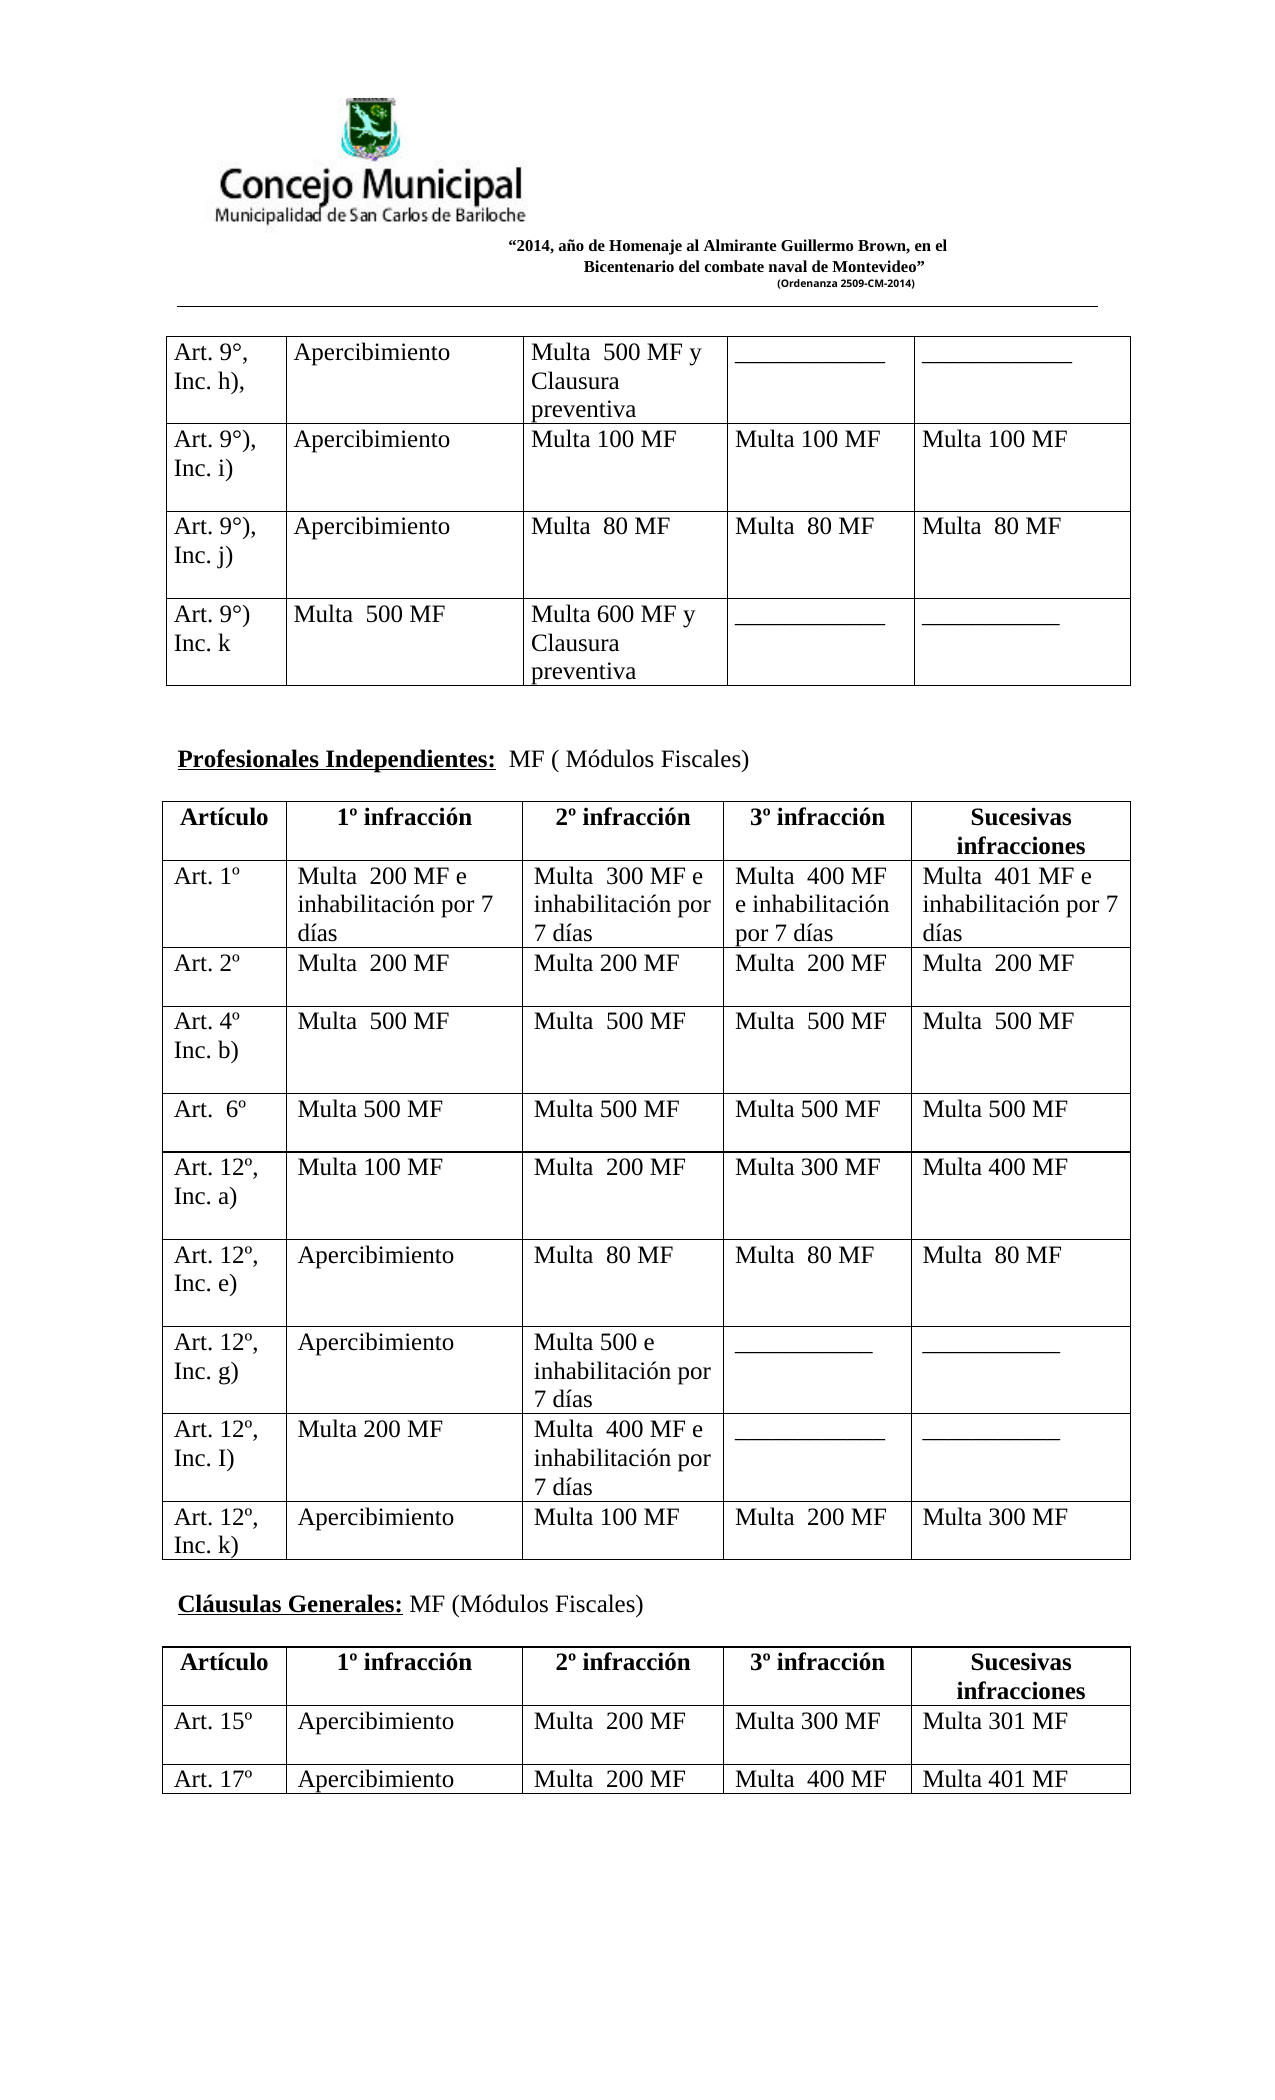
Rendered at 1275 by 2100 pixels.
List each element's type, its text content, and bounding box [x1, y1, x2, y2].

table_cell Multa 500 MF [523, 1007, 723, 1093]
table_cell Multa 100 MF [728, 424, 914, 511]
table_cell Multa 400 MF e inhabilitación por 7 días [724, 861, 911, 947]
table_cell Art. 4º Inc. b) [163, 1007, 286, 1093]
table_cell Multa 80 MF [728, 512, 914, 598]
table_cell Art. 17º [163, 1765, 286, 1793]
table_cell Multa 500 MF [287, 1094, 522, 1151]
table_header 1º infracción [287, 802, 522, 860]
text Profesionales Independientes: MF ( Módulos Fiscales) [177, 744, 1098, 772]
table_cell Multa 500 e inhabilitación por 7 días [523, 1327, 723, 1413]
table_cell Multa 500 MF [287, 599, 523, 685]
table_cell ___________ [915, 599, 1130, 685]
table_cell Apercibimiento [287, 1240, 522, 1326]
table_cell ___________ [912, 1414, 1130, 1501]
table_cell Multa 200 MF [287, 1414, 522, 1501]
table_cell Art. 1º [163, 861, 286, 947]
table_cell Multa 100 MF [524, 424, 727, 511]
table_cell Multa 100 MF [287, 1153, 522, 1239]
table_cell Multa 100 MF [915, 424, 1130, 511]
table_cell Multa 200 MF [523, 1706, 723, 1763]
table_cell Multa 80 MF [524, 512, 727, 598]
table_header Artículo [163, 802, 286, 860]
text Cláusulas Generales: MF (Módulos Fiscales) [177, 1589, 1098, 1618]
table_cell Multa 500 MF [287, 1007, 522, 1093]
table_cell Multa 400 MF e inhabilitación por 7 días [523, 1414, 723, 1501]
table_cell Multa 500 MF [912, 1007, 1130, 1093]
table_cell Multa 200 MF [287, 948, 522, 1006]
table_cell Multa 301 MF [912, 1706, 1130, 1763]
table_cell ____________ [728, 599, 914, 685]
table_header Artículo [163, 1648, 286, 1705]
table_cell Art. 9°), Inc. i) [167, 424, 286, 511]
table_header 3º infracción [724, 802, 911, 860]
table_cell Multa 500 MF [724, 1007, 911, 1093]
table_cell Apercibimiento [287, 1706, 522, 1763]
table_cell Multa 300 MF [724, 1706, 911, 1763]
table_cell ____________ [724, 1414, 911, 1501]
table_cell Multa 300 MF [724, 1153, 911, 1239]
table_cell Apercibimiento [287, 1327, 522, 1413]
table_cell Art. 12º, Inc. a) [163, 1153, 286, 1239]
table_cell Art. 9°), Inc. j) [167, 512, 286, 598]
table_cell Multa 400 MF [724, 1765, 911, 1793]
table_cell Multa 80 MF [724, 1240, 911, 1326]
table_header 3º infracción [724, 1648, 911, 1705]
table_cell Art. 12º, Inc. g) [163, 1327, 286, 1413]
table_header 2º infracción [523, 1648, 723, 1705]
table_cell Apercibimiento [287, 1765, 522, 1793]
table_cell Art. 15º [163, 1706, 286, 1763]
table_cell Art. 12º, Inc. k) [163, 1502, 286, 1559]
table_header Sucesivas infracciones [912, 1648, 1130, 1705]
table_cell Multa 80 MF [915, 512, 1130, 598]
table_cell Multa 401 MF e inhabilitación por 7 días [912, 861, 1130, 947]
table_cell ____________ [915, 337, 1130, 423]
table_header Sucesivas infracciones [912, 802, 1130, 860]
table_cell ___________ [724, 1327, 911, 1413]
table_cell Art. 6º [163, 1094, 286, 1151]
table_cell Apercibimiento [287, 512, 523, 598]
table_cell Multa 200 MF [523, 1153, 723, 1239]
table_cell Art. 2º [163, 948, 286, 1006]
table_cell Multa 500 MF y Clausura preventiva [524, 337, 727, 423]
table_cell Art. 12º, Inc. I) [163, 1414, 286, 1501]
table_cell Multa 200 MF e inhabilitación por 7 días [287, 861, 522, 947]
table_cell ___________ [912, 1327, 1130, 1413]
table_cell Multa 200 MF [912, 948, 1130, 1006]
table_cell Art. 12º, Inc. e) [163, 1240, 286, 1326]
table_cell ____________ [728, 337, 914, 423]
picture [194, 98, 554, 234]
table_header 2º infracción [523, 802, 723, 860]
table_cell Multa 100 MF [523, 1502, 723, 1559]
table_cell Art. 9°) Inc. k [167, 599, 286, 685]
table_cell Multa 500 MF [724, 1094, 911, 1151]
table_cell Multa 600 MF y Clausura preventiva [524, 599, 727, 685]
table_cell Multa 80 MF [912, 1240, 1130, 1326]
table_cell Apercibimiento [287, 424, 523, 511]
table_cell Multa 200 MF [523, 948, 723, 1006]
table_cell Multa 500 MF [523, 1094, 723, 1151]
table_cell Multa 200 MF [724, 1502, 911, 1559]
table_cell Multa 200 MF [724, 948, 911, 1006]
table_header 1º infracción [287, 1648, 522, 1705]
table_cell Multa 401 MF [912, 1765, 1130, 1793]
table_cell Multa 400 MF [912, 1153, 1130, 1239]
table_cell Multa 500 MF [912, 1094, 1130, 1151]
table_cell Apercibimiento [287, 1502, 522, 1559]
table_cell Multa 300 MF [912, 1502, 1130, 1559]
table_cell Art. 9°, Inc. h), [167, 337, 286, 423]
table_cell Apercibimiento [287, 337, 523, 423]
table_cell Multa 300 MF e inhabilitación por 7 días [523, 861, 723, 947]
table_cell Multa 80 MF [523, 1240, 723, 1326]
table_cell Multa 200 MF [523, 1765, 723, 1793]
